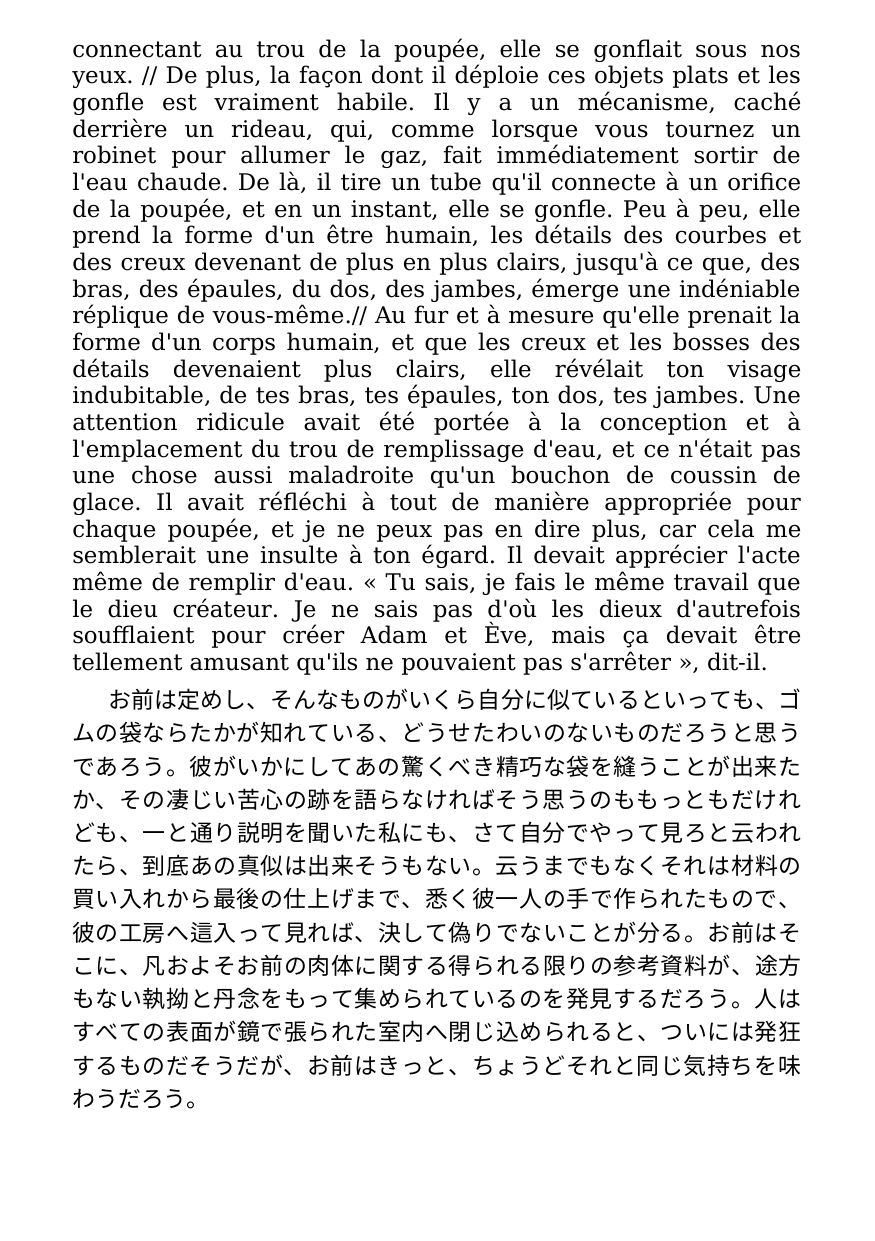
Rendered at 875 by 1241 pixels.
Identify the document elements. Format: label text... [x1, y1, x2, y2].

text お前は定めし、そんなものがいくら自分に似ているといっても、ゴムの袋ならたかが知れている、どうせたわいのないものだろうと思うであろう。彼がいかにしてあの驚くべき精巧な袋を縫うことが出来たか、その凄じい苦心の跡を語らなければそう思うのももっともだけれども、一と通り説明を聞いた私にも、さて自分でやって見ろと云われたら、到底あの真似は出来そうもない。云うまでもなくそれは材料の買い入れから最後の仕上げまで、悉く彼一人の手で作られたもので、彼の工房へ這入って見れば、決して偽りでないことが分る。お前はそこに、凡およそお前の肉体に関する得られる限りの参考資料が、途方もない執拗と丹念をもって集められているのを発見するだろう。人はすべての表面が鏡で張られた室内へ閉じ込められると、ついには発狂するものだそうだが、お前はきっと、ちょうどそれと同じ気持ちを味わうだろう。 [72, 682, 802, 1114]
text connectant au trou de la poupée, elle se gonflait sous nos yeux. // De plus, la façon dont il déploie ces objets plats et les gonfle est vraiment habile. Il y a un mécanisme, caché derrière un rideau, qui, comme lorsque vous tournez un robinet pour allumer le gaz, fait immédiatement sortir de l'eau chaude. De là, il tire un tube qu'il connecte à un orifice de la poupée, et en un instant, elle se gonfle. Peu à peu, elle prend la forme d'un être humain, les détails des courbes et des creux devenant de plus en plus clairs, jusqu'à ce que, des bras, des épaules, du dos, des jambes, émerge une indéniable réplique de vous-même.// Au fur et à mesure qu'elle prenait la forme d'un corps humain, et que les creux et les bosses des détails devenaient plus clairs, elle révélait ton visage indubitable, de tes bras, tes épaules, ton dos, tes jambes. Une attention ridicule avait été portée à la conception et à l'emplacement du trou de remplissage d'eau, et ce n'était pas une chose aussi maladroite qu'un bouchon de coussin de glace. Il avait réfléchi à tout de manière appropriée pour chaque poupée, et je ne peux pas en dire plus, car cela me semblerait une insulte à ton égard. Il devait apprécier l'acte même de remplir d'eau. « Tu sais, je fais le même travail que le dieu créateur. Je ne sais pas d'où les dieux d'autrefois soufflaient pour créer Adam et Ève, mais ça devait être tellement amusant qu'ils ne pouvaient pas s'arrêter », dit-il. [72, 36, 802, 676]
